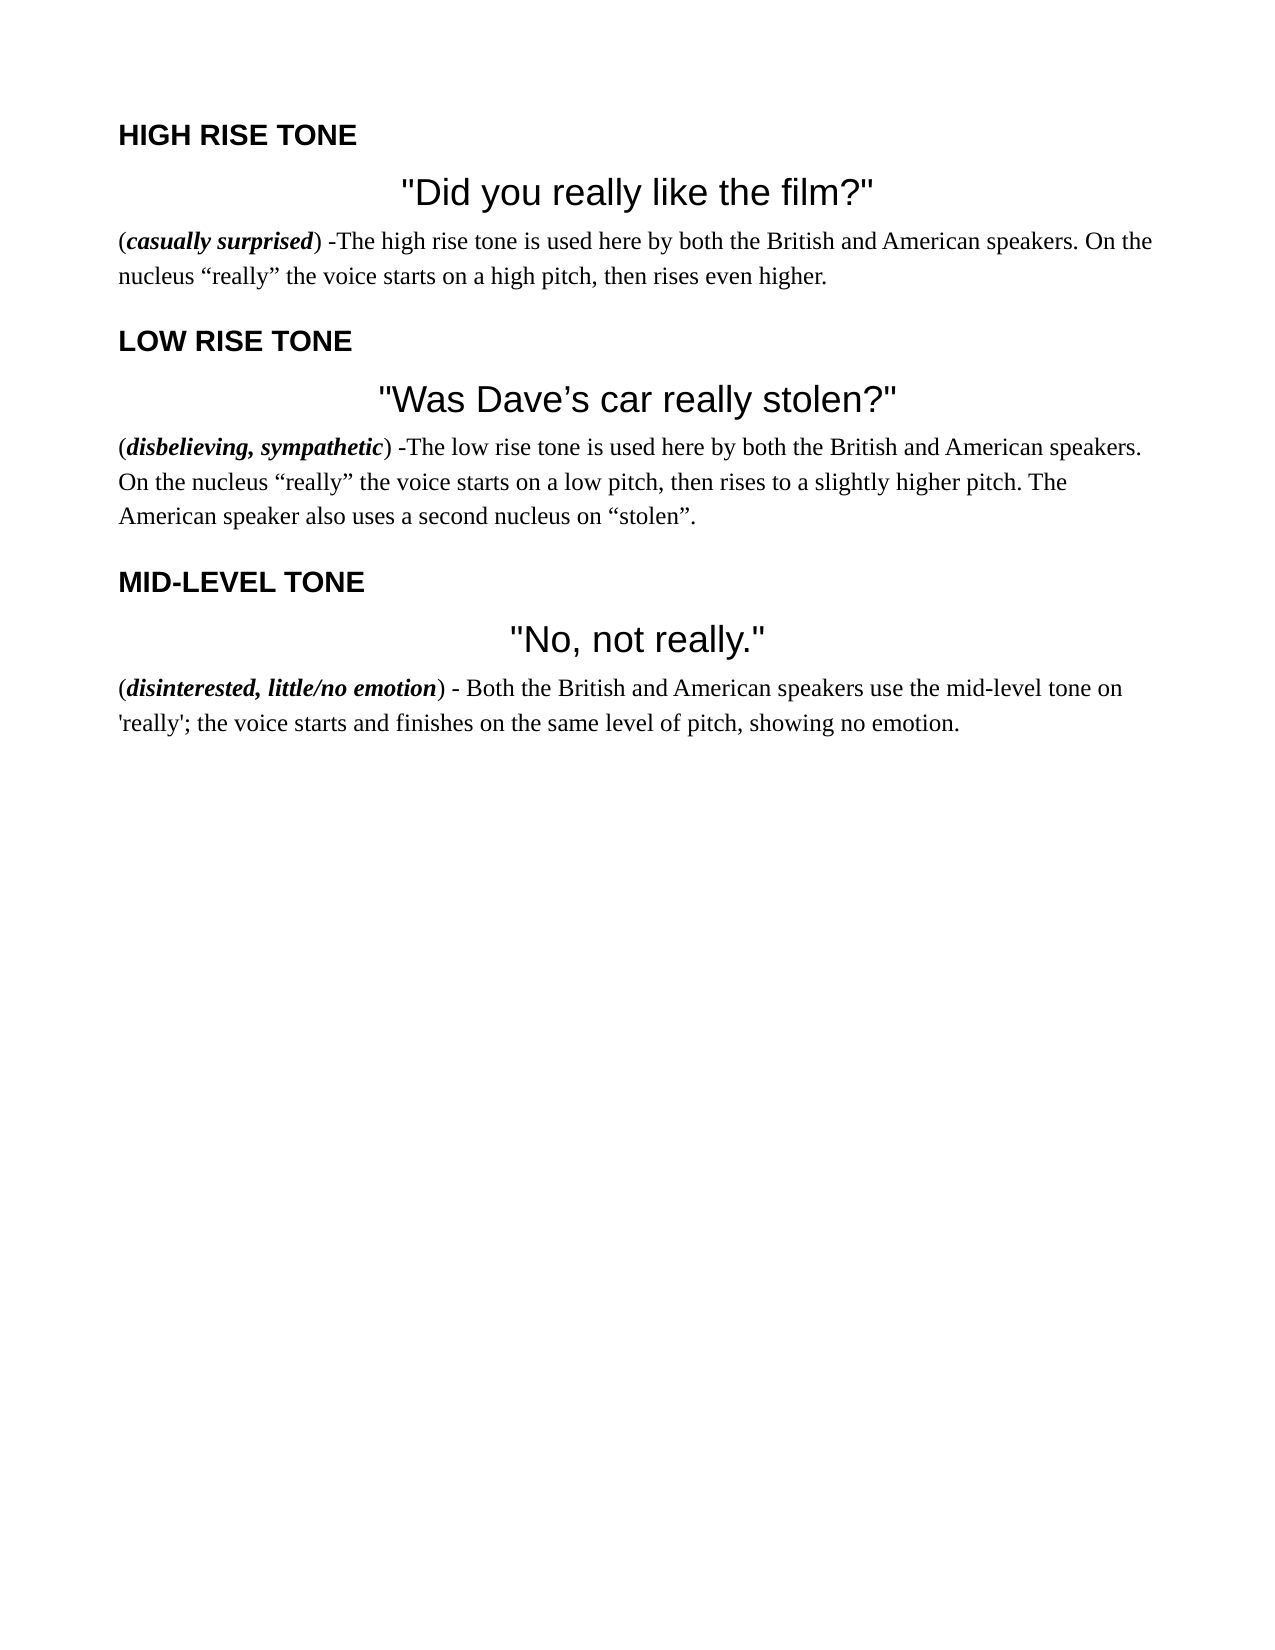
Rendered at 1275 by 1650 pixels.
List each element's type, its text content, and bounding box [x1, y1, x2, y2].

subtitle "No, not really." [118, 618, 1157, 661]
subtitle LOW RISE TONE [118, 324, 1157, 358]
text (disbelieving, sympathetic) -The low rise tone is used here by both the British and American speakers. On the nucleus “really” the voice starts on a low pitch, then rises to a slightly higher pitch. The American speaker also uses a second nucleus on “stolen”. [118, 432, 1157, 530]
text (disinterested, little/no emotion) - Both the British and American speakers use the mid-level tone on 'really'; the voice starts and finishes on the same level of pitch, showing no emotion. [118, 673, 1157, 736]
subtitle "Was Dave’s car really stolen?" [118, 377, 1157, 420]
text (casually surprised) -The high rise tone is used here by both the British and American speakers. On the nucleus “really” the voice starts on a high pitch, then rises even higher. [118, 226, 1157, 289]
subtitle MID-LEVEL TONE [118, 565, 1157, 599]
subtitle HIGH RISE TONE [118, 118, 1157, 152]
subtitle "Did you really like the film?" [118, 171, 1157, 214]
